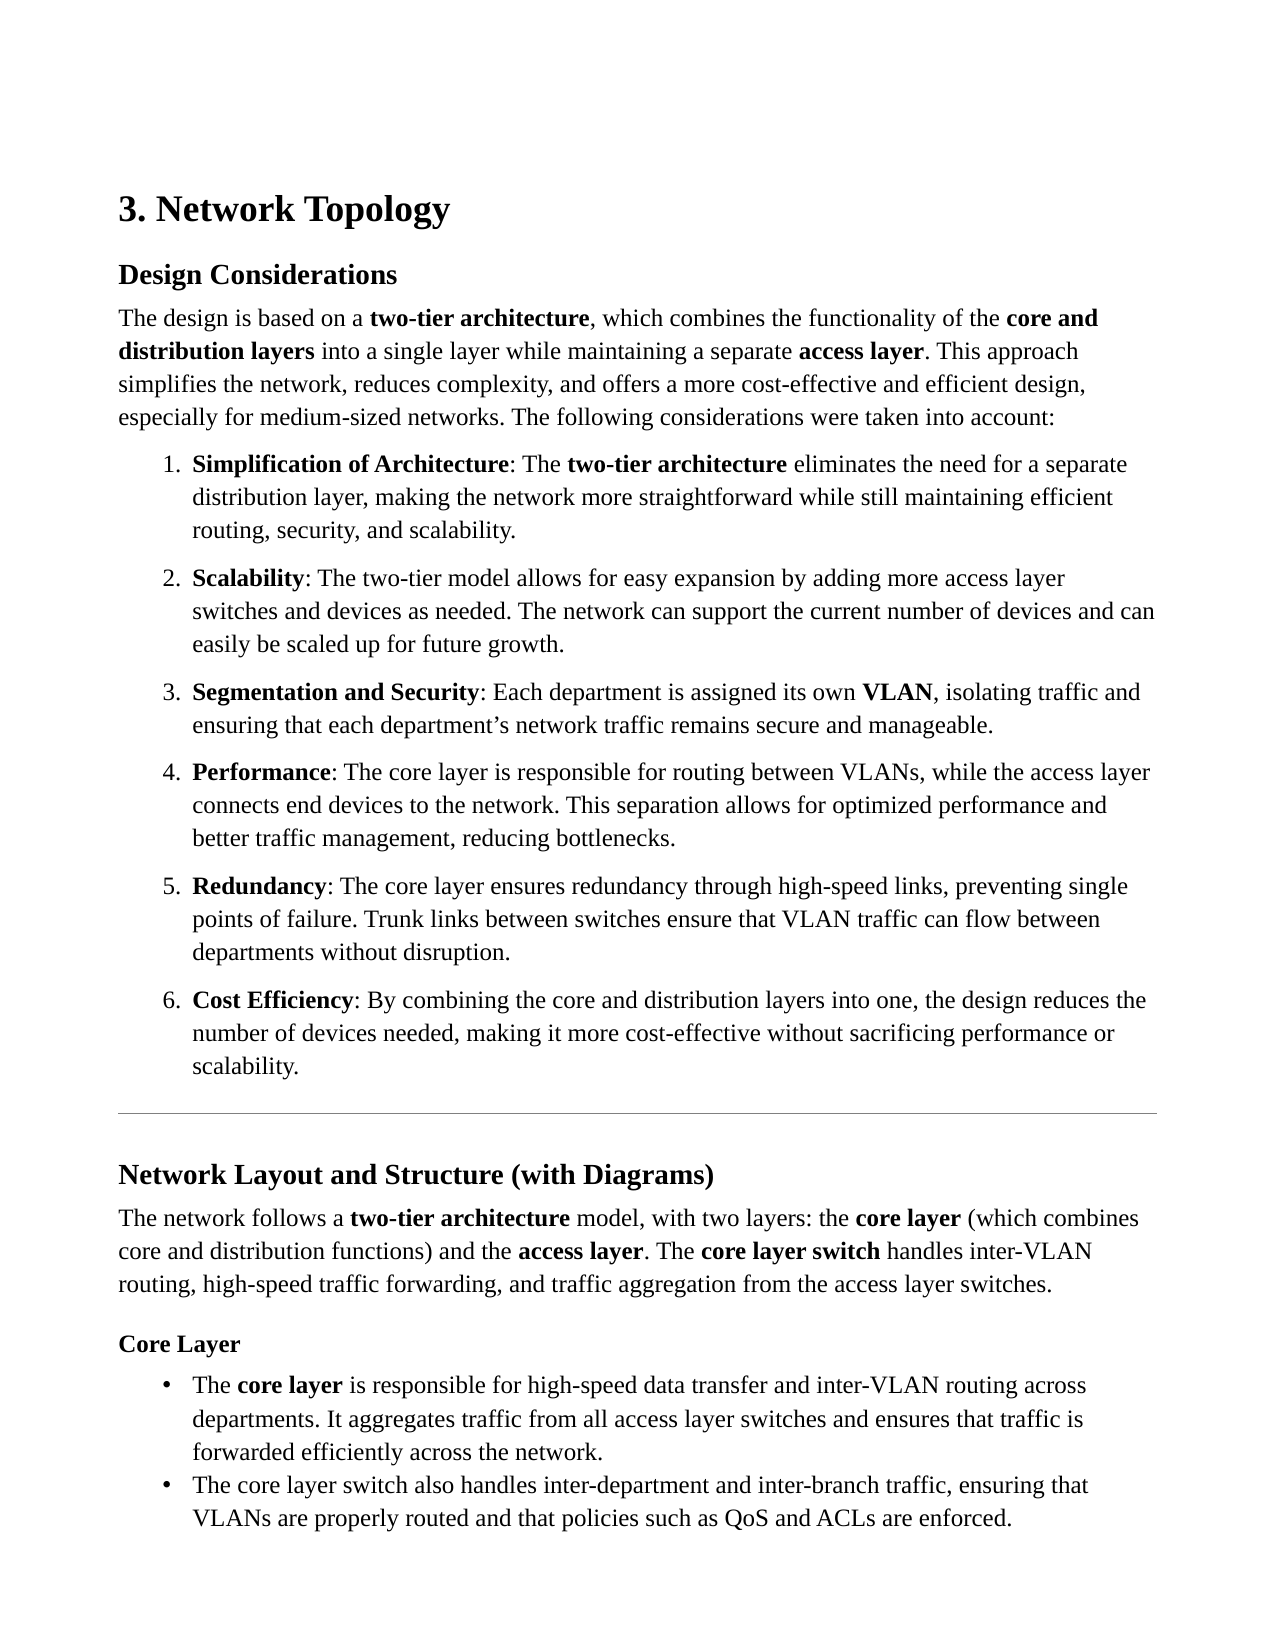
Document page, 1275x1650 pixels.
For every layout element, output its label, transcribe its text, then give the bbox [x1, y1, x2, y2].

list Redundancy: The core layer ensures redundancy through high-speed links, preventing single points of failure. Trunk links between switches ensure that VLAN traffic can flow between departments without disruption. [162, 871, 1157, 966]
list Scalability: The two-tier model allows for easy expansion by adding more access layer switches and devices as needed. The network can support the current number of devices and can easily be scaled up for future growth. [162, 563, 1157, 658]
list Simplification of Architecture: The two-tier architecture eliminates the need for a separate distribution layer, making the network more straightforward while still maintaining efficient routing, security, and scalability. [162, 449, 1157, 544]
subtitle 3. Network Topology [118, 187, 1157, 230]
subtitle Core Layer [118, 1329, 1157, 1358]
list The core layer switch also handles inter-department and inter-branch traffic, ensuring that VLANs are properly routed and that policies such as QoS and ACLs are enforced. [162, 1470, 1157, 1531]
text The network follows a two-tier architecture model, with two layers: the core layer (which combines core and distribution functions) and the access layer. The core layer switch handles inter-VLAN routing, high-speed traffic forwarding, and traffic aggregation from the access layer switches. [118, 1203, 1157, 1298]
subtitle Network Layout and Structure (with Diagrams) [118, 1157, 1157, 1191]
subtitle Design Considerations [118, 257, 1157, 290]
list Segmentation and Security: Each department is assigned its own VLAN, isolating traffic and ensuring that each department’s network traffic remains secure and manageable. [162, 677, 1157, 738]
list Performance: The core layer is responsible for routing between VLANs, while the access layer connects end devices to the network. This separation allows for optimized performance and better traffic management, reducing bottlenecks. [162, 757, 1157, 852]
list Cost Efficiency: By combining the core and distribution layers into one, the design reduces the number of devices needed, making it more cost-effective without sacrificing performance or scalability. [162, 985, 1157, 1079]
text The design is based on a two-tier architecture, which combines the functionality of the core and distribution layers into a single layer while maintaining a separate access layer. This approach simplifies the network, reduces complexity, and offers a more cost-effective and efficient design, especially for medium-sized networks. The following considerations were taken into account: [118, 303, 1157, 431]
list The core layer is responsible for high-speed data transfer and inter-VLAN routing across departments. It aggregates traffic from all access layer switches and ensures that traffic is forwarded efficiently across the network. [162, 1371, 1157, 1465]
